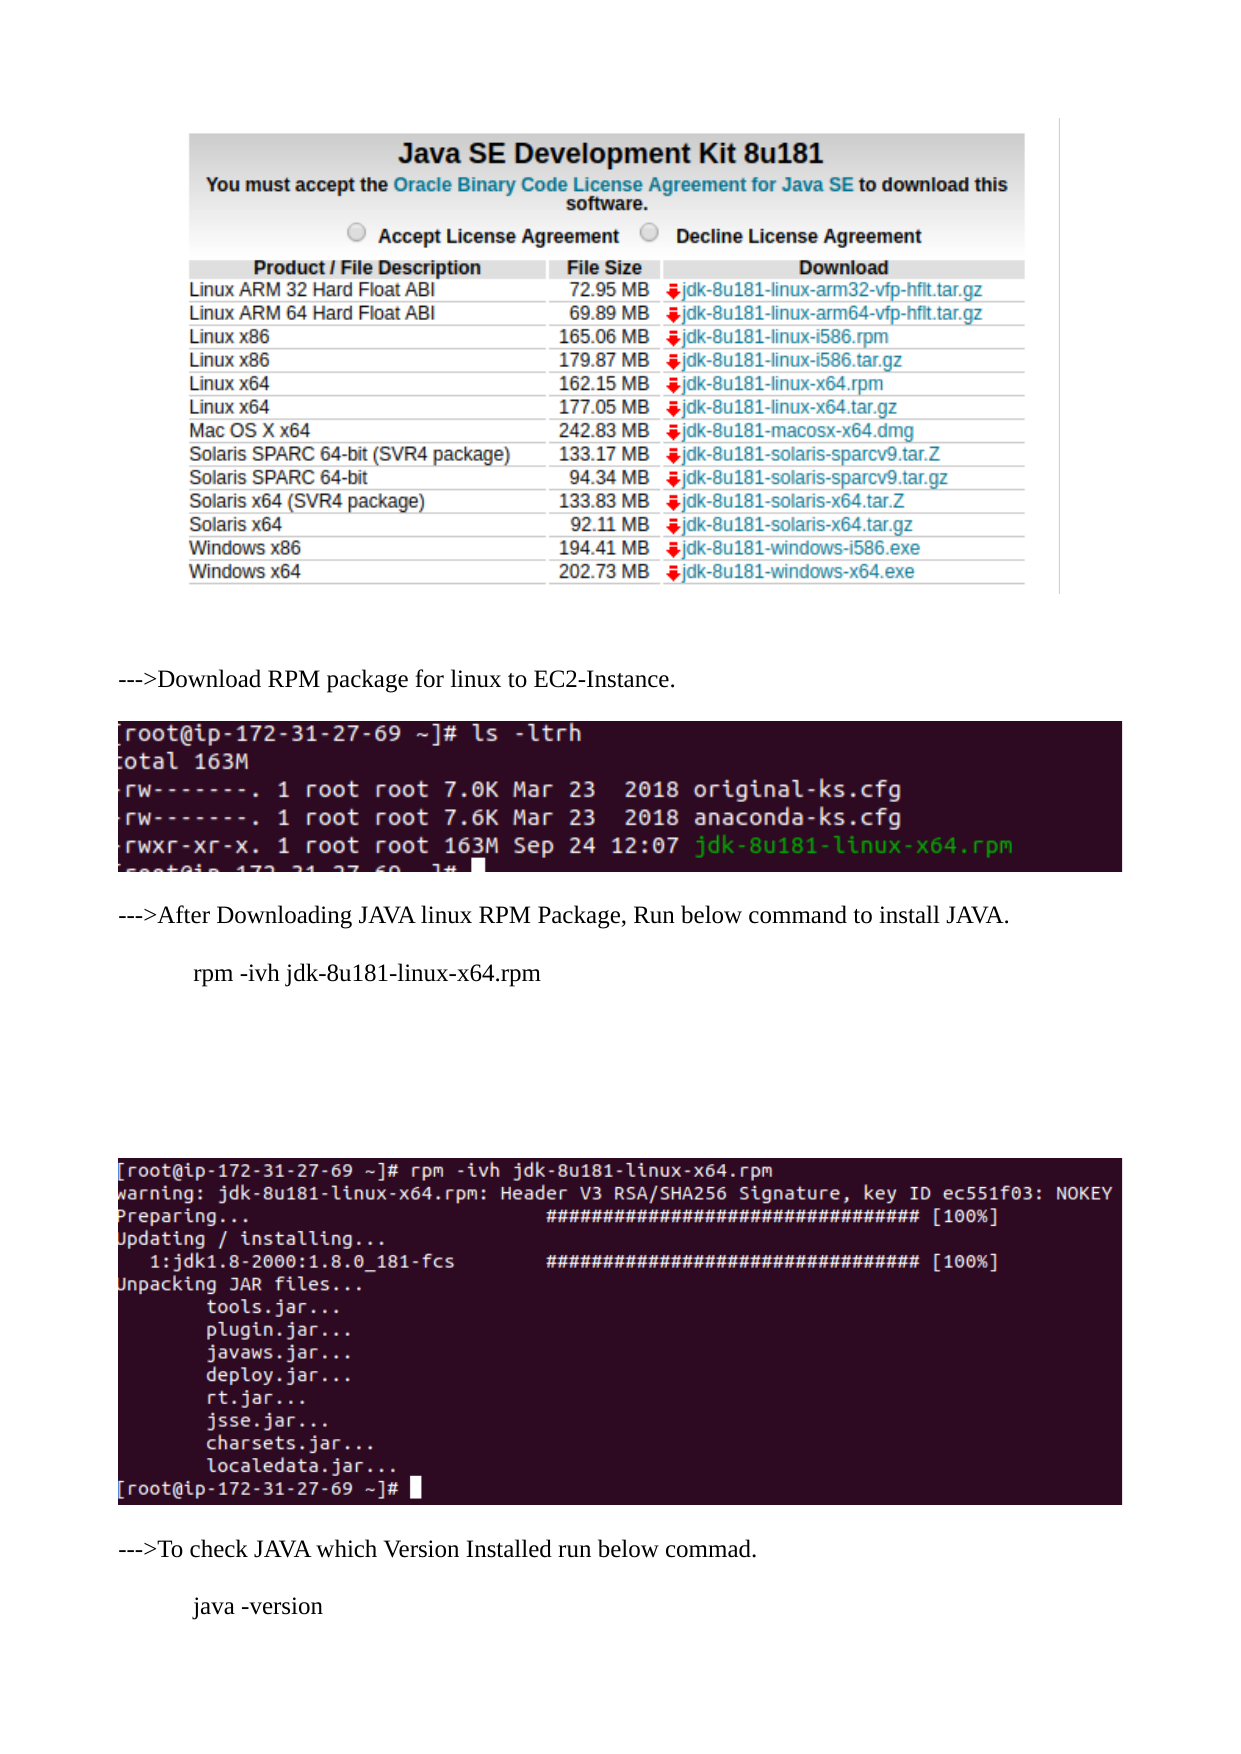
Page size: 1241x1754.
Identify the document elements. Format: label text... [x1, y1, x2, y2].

text --->Download RPM package for linux to EC2-Instance. [118, 664, 1122, 693]
text --->To check JAVA which Version Installed run below commad. [118, 1534, 1122, 1562]
picture [118, 1158, 1123, 1505]
picture [118, 721, 1123, 872]
text --->After Downloading JAVA linux RPM Package, Run below command to install JAVA. [118, 900, 1122, 929]
text java -version [118, 1591, 1122, 1620]
picture [180, 118, 1060, 594]
text rpm -ivh jdk-8u181-linux-x64.rpm [118, 958, 1122, 986]
